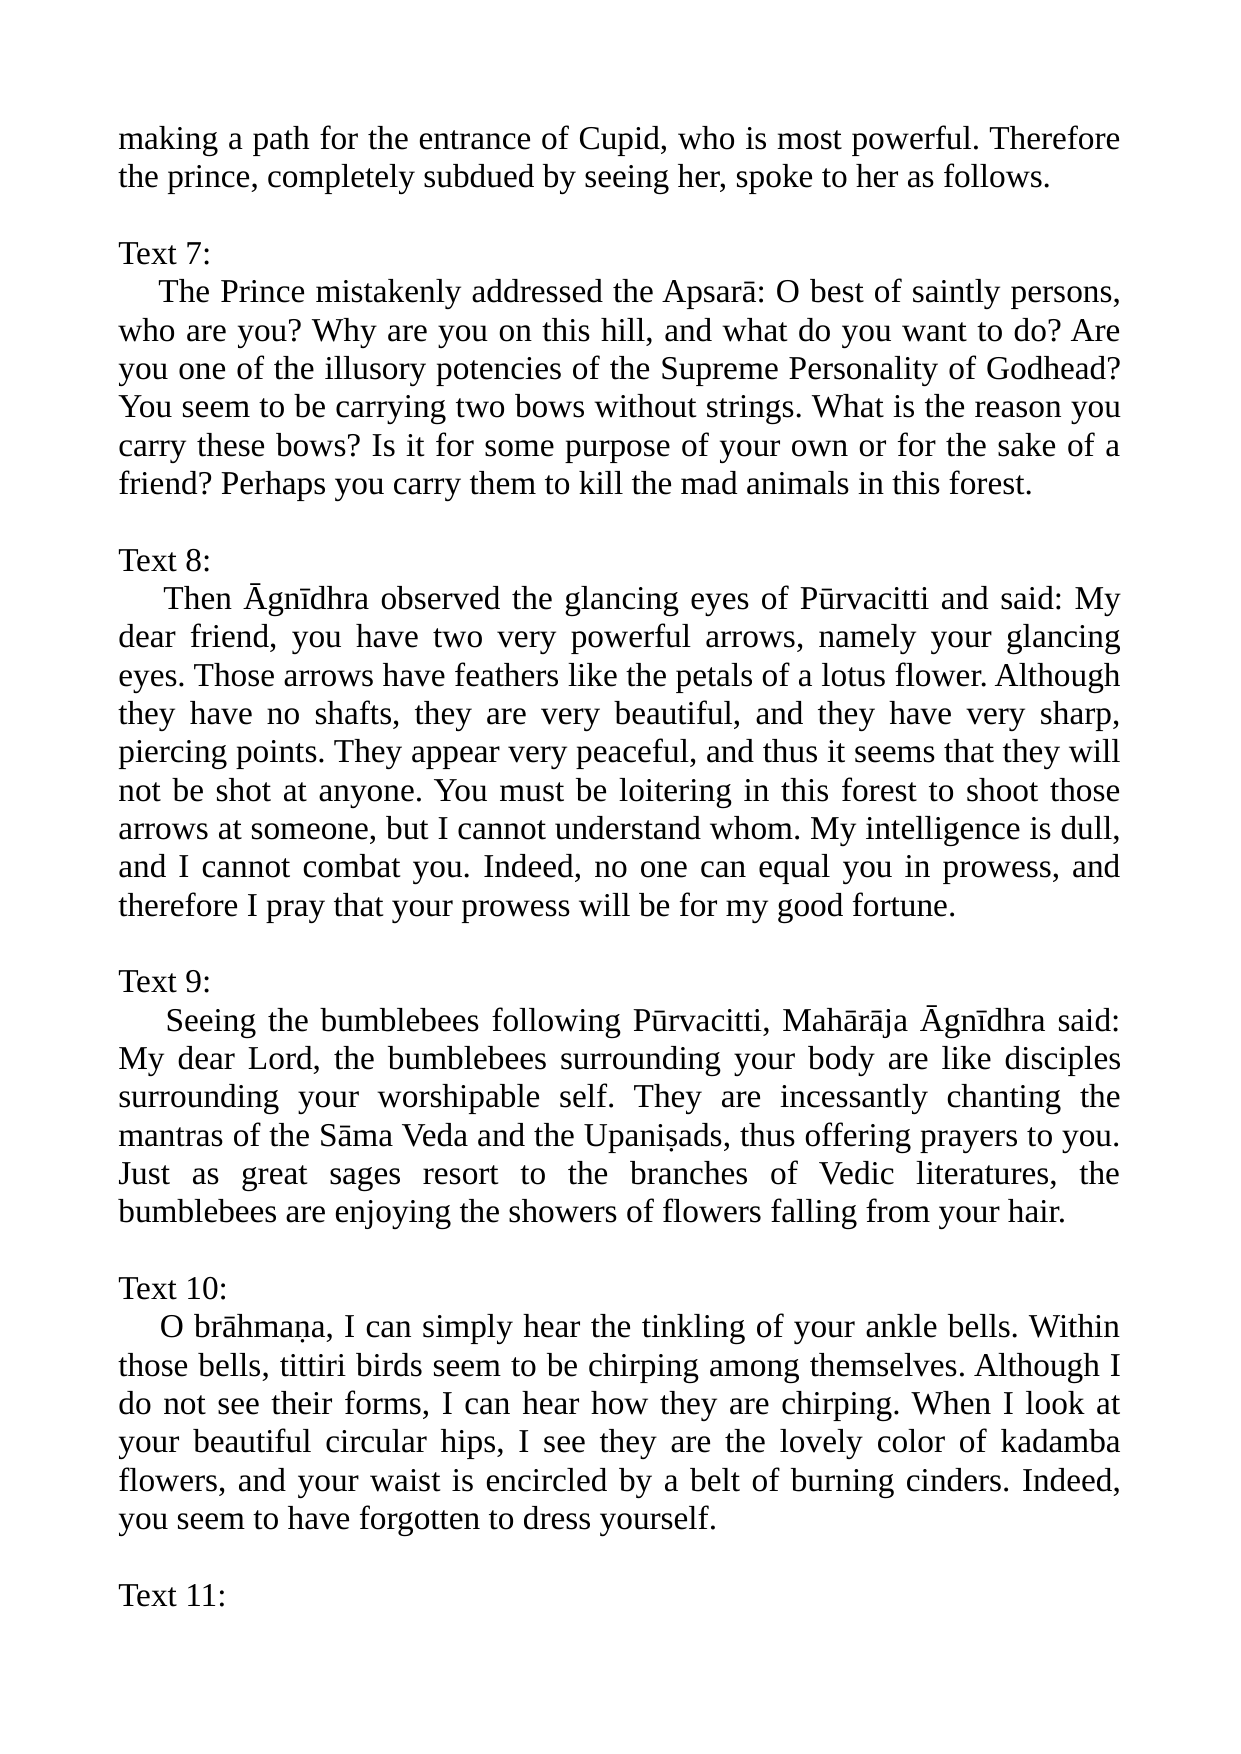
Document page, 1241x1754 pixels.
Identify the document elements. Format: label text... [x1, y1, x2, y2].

text Text 7: [118, 233, 1122, 271]
text Text 8: [118, 540, 1122, 578]
text Text 9: [118, 961, 1122, 1000]
text Text 10: [118, 1268, 1122, 1306]
text Text 11: [118, 1575, 1122, 1613]
text Seeing the bumblebees following Pūrvacitti, Mahārāja Āgnīdhra said: My dear Lord, the bumblebees surrounding your body are like disciples surrounding your worshipable self. They are incessantly chanting the mantras of the Sāma Veda and the Upaniṣads, thus offering prayers to you. Just as great sages resort to the branches of Vedic literatures, the bumblebees are enjoying the showers of flowers falling from your hair. [118, 1000, 1122, 1230]
text O brāhmaṇa, I can simply hear the tinkling of your ankle bells. Within those bells, tittiri birds seem to be chirping among themselves. Although I do not see their forms, I can hear how they are chirping. When I look at your beautiful circular hips, I see they are the lovely color of kadamba flowers, and your waist is encircled by a belt of burning cinders. Indeed, you seem to have forgotten to dress yourself. [118, 1306, 1122, 1536]
text Then Āgnīdhra observed the glancing eyes of Pūrvacitti and said: My dear friend, you have two very powerful arrows, namely your glancing eyes. Those arrows have feathers like the petals of a lotus flower. Although they have no shafts, they are very beautiful, and they have very sharp, piercing points. They appear very peaceful, and thus it seems that they will not be shot at anyone. You must be loitering in this forest to shoot those arrows at someone, but I cannot understand whom. My intelligence is dull, and I cannot combat you. Indeed, no one can equal you in prowess, and therefore I pray that your prowess will be for my good fortune. [118, 578, 1122, 923]
text making a path for the entrance of Cupid, who is most powerful. Therefore the prince, completely subdued by seeing her, spoke to her as follows. [118, 118, 1122, 195]
text The Prince mistakenly addressed the Apsarā: O best of saintly persons, who are you? Why are you on this hill, and what do you want to do? Are you one of the illusory potencies of the Supreme Personality of Godhead? You seem to be carrying two bows without strings. What is the reason you carry these bows? Is it for some purpose of your own or for the sake of a friend? Perhaps you carry them to kill the mad animals in this forest. [118, 271, 1122, 501]
